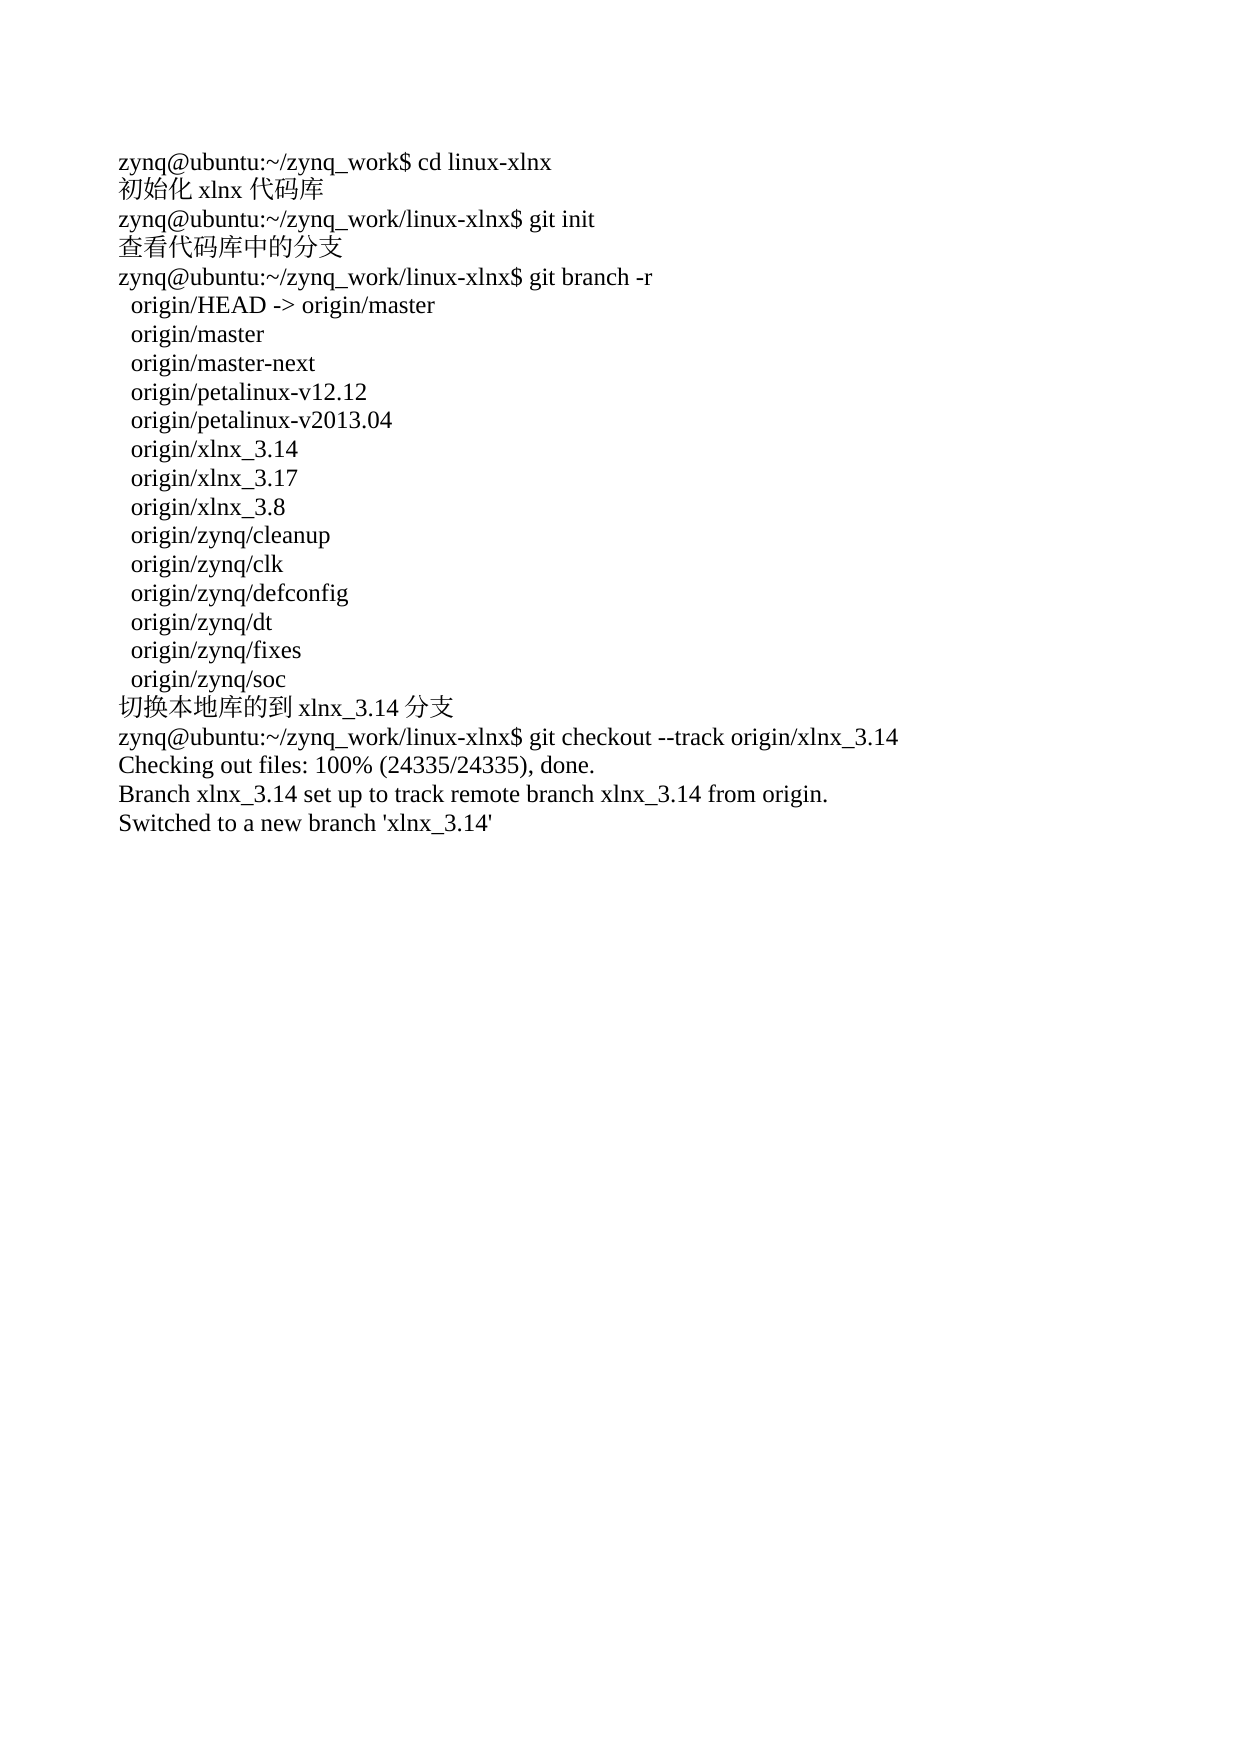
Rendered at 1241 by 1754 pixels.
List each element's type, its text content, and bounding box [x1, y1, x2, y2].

text origin/master-next [118, 348, 1122, 377]
text origin/zynq/soc [118, 664, 1122, 693]
text origin/xlnx_3.14 [118, 434, 1122, 463]
text origin/HEAD -> origin/master [118, 291, 1122, 319]
text Switched to a new branch 'xlnx_3.14' [118, 808, 1122, 837]
text Branch xlnx_3.14 set up to track remote branch xlnx_3.14 from origin. [118, 779, 1122, 808]
text 查看代码库中的分支 [118, 233, 1122, 262]
text zynq@ubuntu:~/zynq_work$ cd linux-xlnx [118, 147, 1122, 176]
text origin/zynq/defconfig [118, 578, 1122, 607]
text origin/petalinux-v2013.04 [118, 406, 1122, 434]
text origin/zynq/fixes [118, 636, 1122, 664]
text zynq@ubuntu:~/zynq_work/linux-xlnx$ git branch -r [118, 262, 1122, 291]
text origin/zynq/dt [118, 607, 1122, 636]
text zynq@ubuntu:~/zynq_work/linux-xlnx$ git checkout --track origin/xlnx_3.14 [118, 722, 1122, 751]
text zynq@ubuntu:~/zynq_work/linux-xlnx$ git init [118, 204, 1122, 233]
text Checking out files: 100% (24335/24335), done. [118, 751, 1122, 779]
text 初始化xlnx 代码库 [118, 176, 1122, 204]
text origin/zynq/clk [118, 549, 1122, 578]
text 切换本地库的到xlnx_3.14分支 [118, 693, 1122, 722]
text origin/master [118, 319, 1122, 348]
text origin/xlnx_3.17 [118, 463, 1122, 492]
text origin/xlnx_3.8 [118, 492, 1122, 521]
text origin/zynq/cleanup [118, 521, 1122, 549]
text origin/petalinux-v12.12 [118, 377, 1122, 406]
